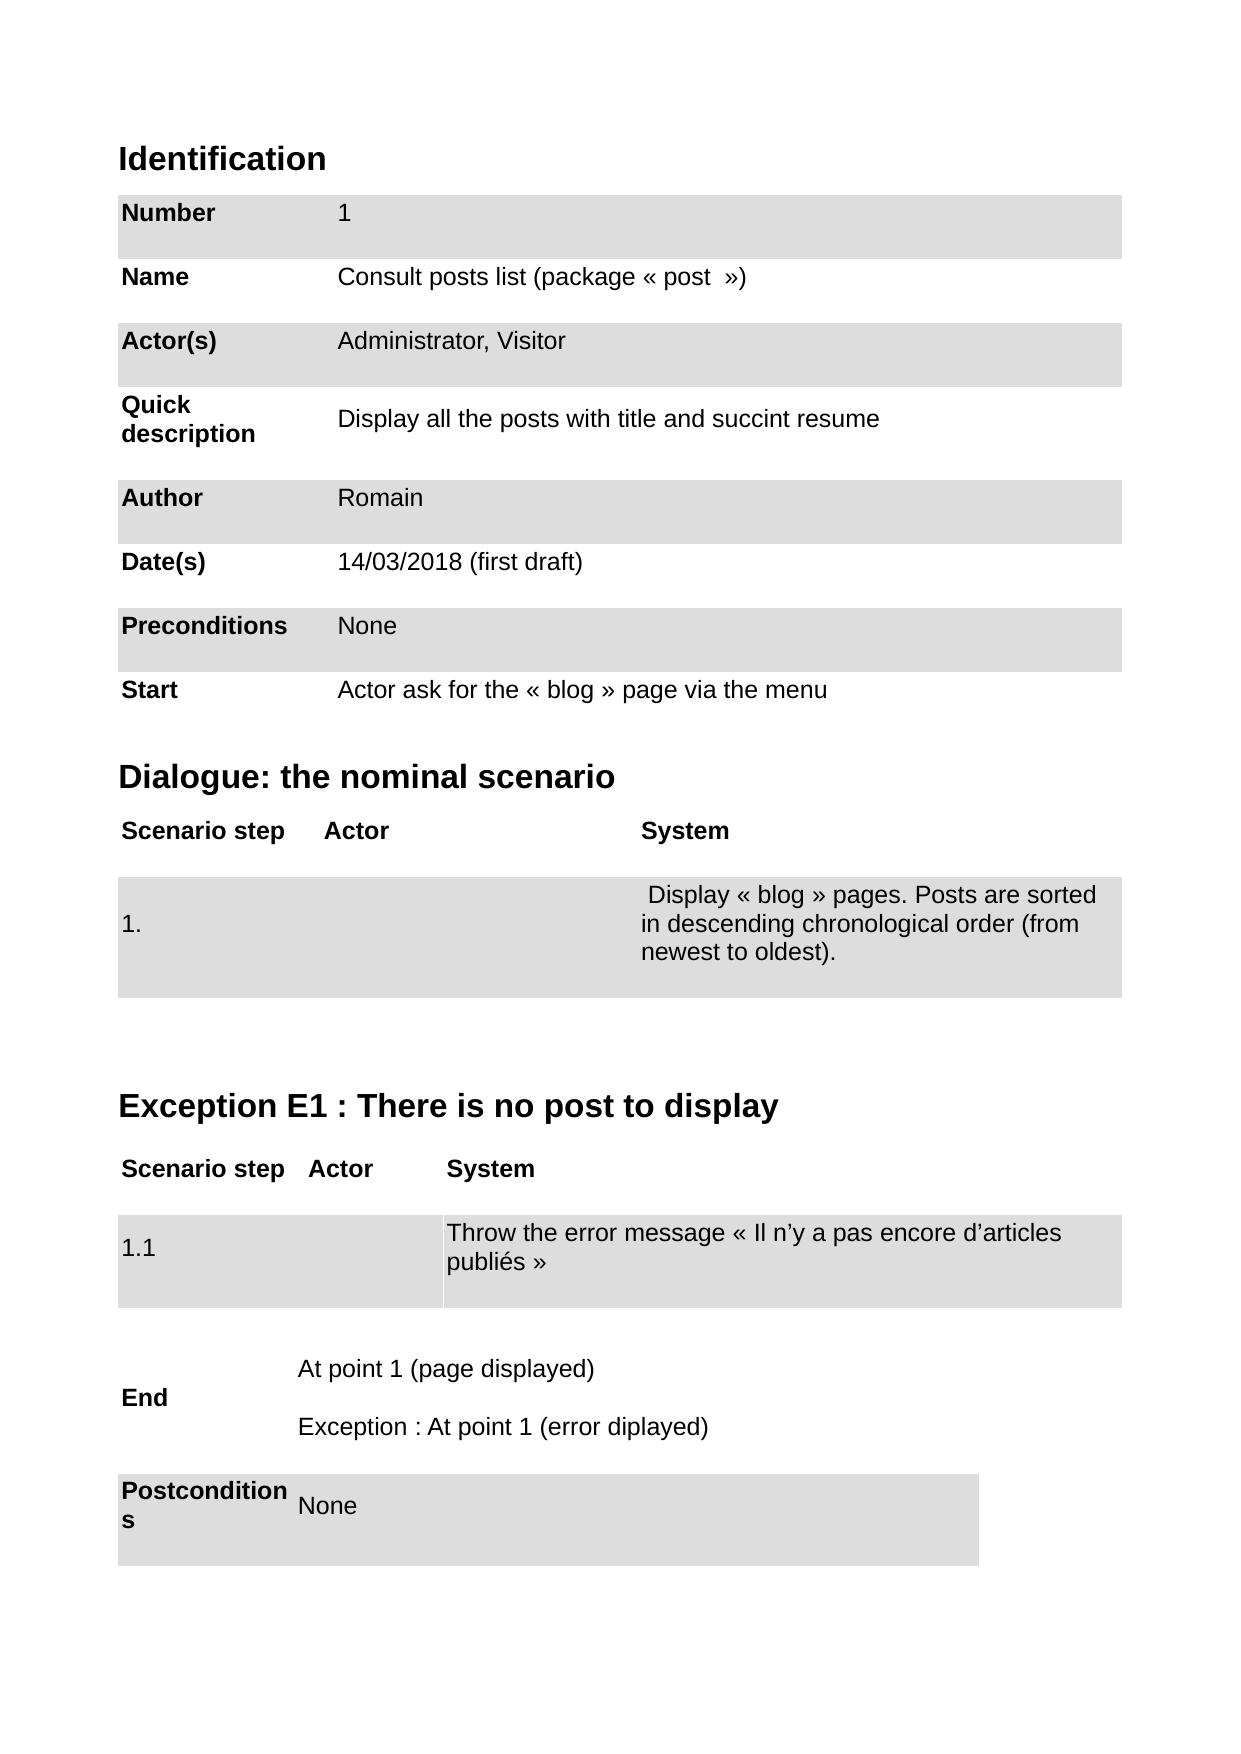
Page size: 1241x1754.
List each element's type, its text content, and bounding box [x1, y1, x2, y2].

subtitle Identification [118, 139, 1122, 178]
table_cell 1. [118, 877, 321, 998]
table_cell Consult posts list (package « post ») [334, 259, 1122, 323]
table_cell 1.1 [118, 1215, 305, 1308]
table_header Actor [305, 1151, 443, 1215]
table_cell 14/03/2018 (first draft) [334, 544, 1122, 608]
table_header Actor [321, 813, 638, 877]
table_header System [444, 1151, 1122, 1215]
table_cell Throw the error message « Il n’y a pas encore d’articles publiés » [444, 1215, 1122, 1308]
table_cell Display all the posts with title and succint resume [334, 387, 1122, 480]
table_cell None [295, 1474, 979, 1566]
table_header End [118, 1351, 295, 1473]
table_cell Preconditions [118, 608, 334, 672]
table_cell Display « blog » pages. Posts are sorted in descending chronological order (from newest to oldest). [638, 877, 1122, 998]
table_cell Start [118, 672, 334, 736]
table_header At point 1 (page displayed) Exception : At point 1 (error diplayed) [295, 1351, 979, 1473]
table_cell Administrator, Visitor [334, 323, 1122, 387]
subtitle Dialogue: the nominal scenario [118, 757, 1122, 796]
table_cell Author [118, 480, 334, 544]
table_header System [638, 813, 1122, 877]
table_cell Date(s) [118, 544, 334, 608]
table_cell None [334, 608, 1122, 672]
table_header Scenario step [118, 813, 321, 877]
text Exception E1 : There is no post to display [118, 1086, 1122, 1124]
table_cell Actor(s) [118, 323, 334, 387]
table_cell Romain [334, 480, 1122, 544]
table_cell Postconditions [118, 1474, 295, 1566]
table_cell Name [118, 259, 334, 323]
table_cell [305, 1215, 443, 1308]
table_header Scenario step [118, 1151, 305, 1215]
table_cell Actor ask for the « blog » page via the menu [334, 672, 1122, 736]
table_header Number [118, 195, 334, 259]
table_header 1 [334, 195, 1122, 259]
table_cell Quick description [118, 387, 334, 480]
table_cell [321, 877, 638, 998]
